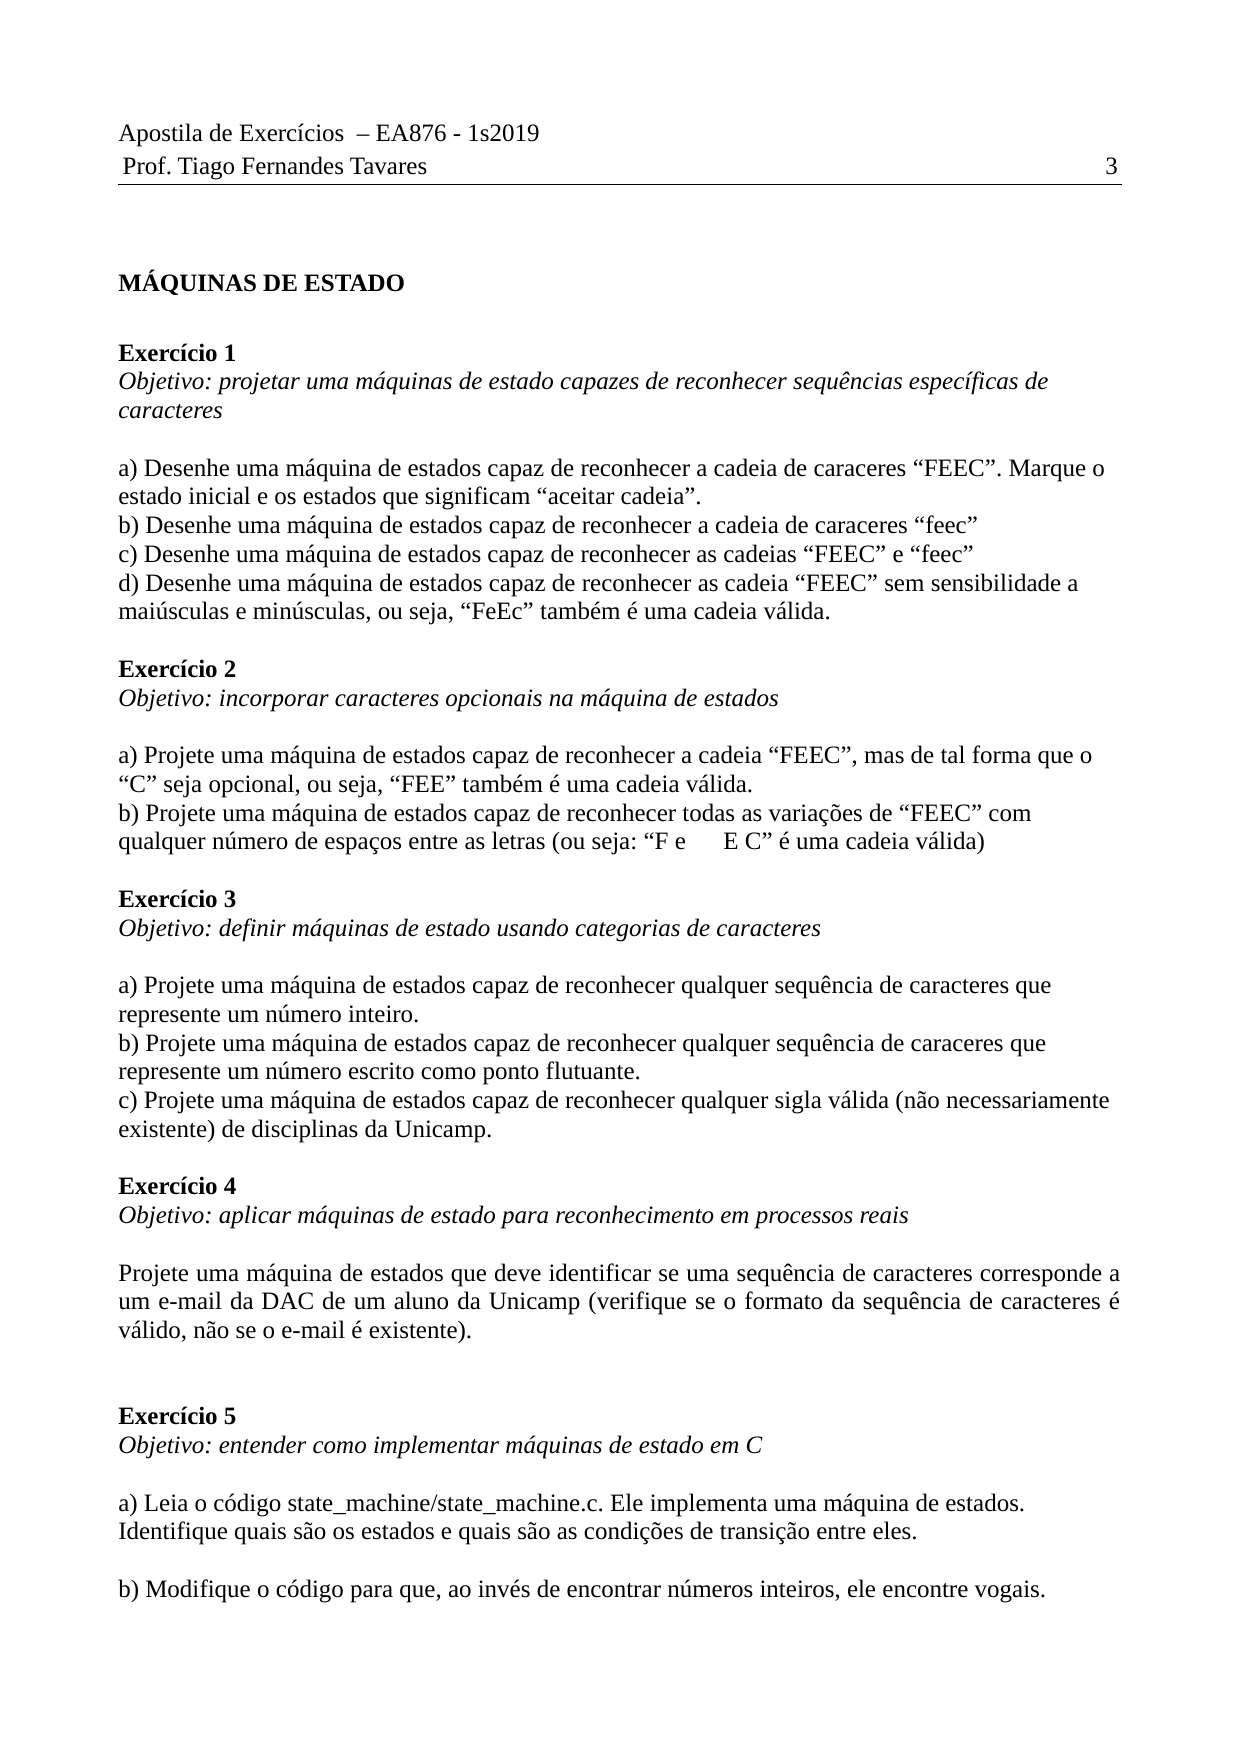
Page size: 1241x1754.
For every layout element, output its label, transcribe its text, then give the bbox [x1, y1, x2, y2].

text Exercício 1 [118, 338, 1122, 366]
text Exercício 3 [118, 884, 1122, 913]
text Objetivo: projetar uma máquinas de estado capazes de reconhecer sequências específicas de caracteres [118, 366, 1122, 424]
text Objetivo: incorporar caracteres opcionais na máquina de estados [118, 683, 1122, 711]
text b) Modifique o código para que, ao invés de encontrar números inteiros, ele encontre vogais. [118, 1574, 1122, 1603]
text a) Projete uma máquina de estados capaz de reconhecer a cadeia “FEEC”, mas de tal forma que o “C” seja opcional, ou seja, “FEE” também é uma cadeia válida. [118, 740, 1122, 798]
text Exercício 4 [118, 1171, 1122, 1200]
text a) Projete uma máquina de estados capaz de reconhecer qualquer sequência de caracteres que represente um número inteiro. [118, 970, 1122, 1028]
text b) Projete uma máquina de estados capaz de reconhecer todas as variações de “FEEC” com qualquer número de espaços entre as letras (ou seja: “F e E C” é uma cadeia válida) [118, 798, 1122, 855]
text b) Desenhe uma máquina de estados capaz de reconhecer a cadeia de caraceres “feec” [118, 510, 1122, 539]
text d) Desenhe uma máquina de estados capaz de reconhecer as cadeia “FEEC” sem sensibilidade a maiúsculas e minúsculas, ou seja, “FeEc” também é uma cadeia válida. [118, 568, 1122, 625]
text b) Projete uma máquina de estados capaz de reconhecer qualquer sequência de caraceres que represente um número escrito como ponto flutuante. [118, 1028, 1122, 1085]
text Objetivo: definir máquinas de estado usando categorias de caracteres [118, 913, 1122, 941]
text a) Desenhe uma máquina de estados capaz de reconhecer a cadeia de caraceres “FEEC”. Marque o estado inicial e os estados que significam “aceitar cadeia”. [118, 453, 1122, 510]
text a) Leia o código state_machine/state_machine.c. Ele implementa uma máquina de estados. Identifique quais são os estados e quais são as condições de transição entre eles. [118, 1488, 1122, 1545]
text c) Desenhe uma máquina de estados capaz de reconhecer as cadeias “FEEC” e “feec” [118, 539, 1122, 568]
text c) Projete uma máquina de estados capaz de reconhecer qualquer sigla válida (não necessariamente existente) de disciplinas da Unicamp. [118, 1085, 1122, 1143]
text Objetivo: entender como implementar máquinas de estado em C [118, 1430, 1122, 1459]
text Objetivo: aplicar máquinas de estado para reconhecimento em processos reais [118, 1200, 1122, 1229]
subtitle MÁQUINAS DE ESTADO [118, 268, 1122, 296]
text Exercício 5 [118, 1401, 1122, 1430]
text Projete uma máquina de estados que deve identificar se uma sequência de caracteres corresponde a um e-mail da DAC de um aluno da Unicamp (verifique se o formato da sequência de caracteres é válido, não se o e-mail é existente). [118, 1258, 1122, 1344]
text Exercício 2 [118, 654, 1122, 683]
